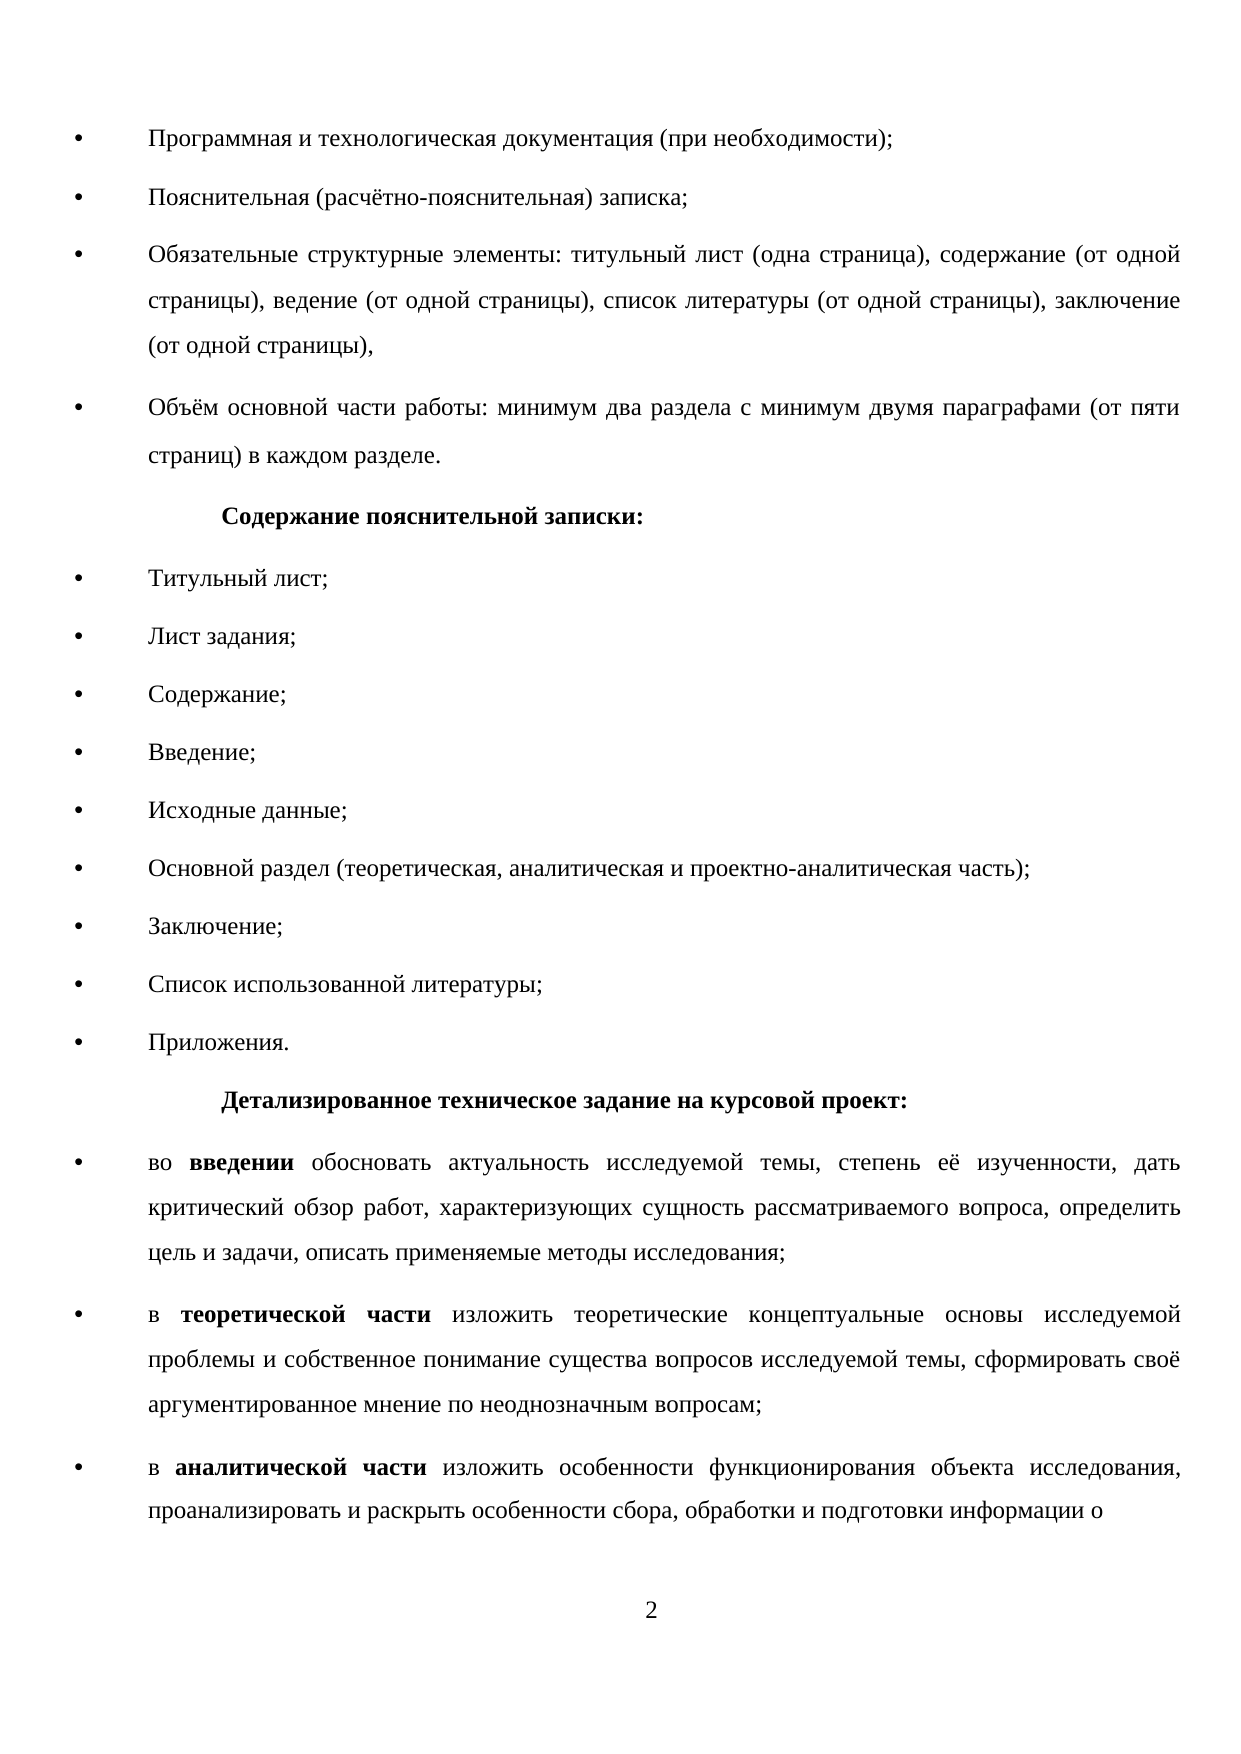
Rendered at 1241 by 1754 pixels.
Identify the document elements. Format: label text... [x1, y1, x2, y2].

list в аналитической части изложить особенности функционирования объекта исследования, проанализировать и раскрыть особенности сбора, обработки и подготовки информации о [74, 1452, 1182, 1524]
list Обязательные структурные элементы: титульный лист (одна страница), содержание (от одной страницы), ведение (от одной страницы), список литературы (от одной страницы), заключение (от одной страницы), [74, 239, 1182, 358]
list Исходные данные; [74, 795, 1182, 824]
list в теоретической части изложить теоретические концептуальные основы исследуемой проблемы и собственное понимание существа вопросов исследуемой темы, сформировать своё аргументированное мнение по неоднозначным вопросам; [74, 1299, 1182, 1418]
list Титульный лист; [74, 563, 1182, 592]
list во введении обосновать актуальность исследуемой темы, степень её изученности, дать критический обзор работ, характеризующих сущность рассматриваемого вопроса, определить цель и задачи, описать применяемые методы исследования; [74, 1147, 1182, 1266]
list Программная и технологическая документация (при необходимости); [74, 123, 1182, 152]
text 2 [148, 1595, 1161, 1624]
list Лист задания; [74, 621, 1182, 649]
list Основной раздел (теоретическая, аналитическая и проектно-аналитическая часть); [74, 853, 1182, 882]
list Список использованной литературы; [74, 969, 1182, 998]
list Объём основной части работы: минимум два раздела с минимум двумя параграфами (от пяти страниц) в каждом разделе. [74, 392, 1182, 469]
list Заключение; [74, 911, 1182, 940]
list Приложения. [74, 1027, 1182, 1056]
list Введение; [74, 737, 1182, 766]
list Пояснительная (расчётно-пояснительная) записка; [74, 181, 1182, 210]
text Содержание пояснительной записки: [221, 501, 1182, 530]
list Содержание; [74, 679, 1182, 708]
text Детализированное техническое задание на курсовой проект: [221, 1085, 1182, 1114]
